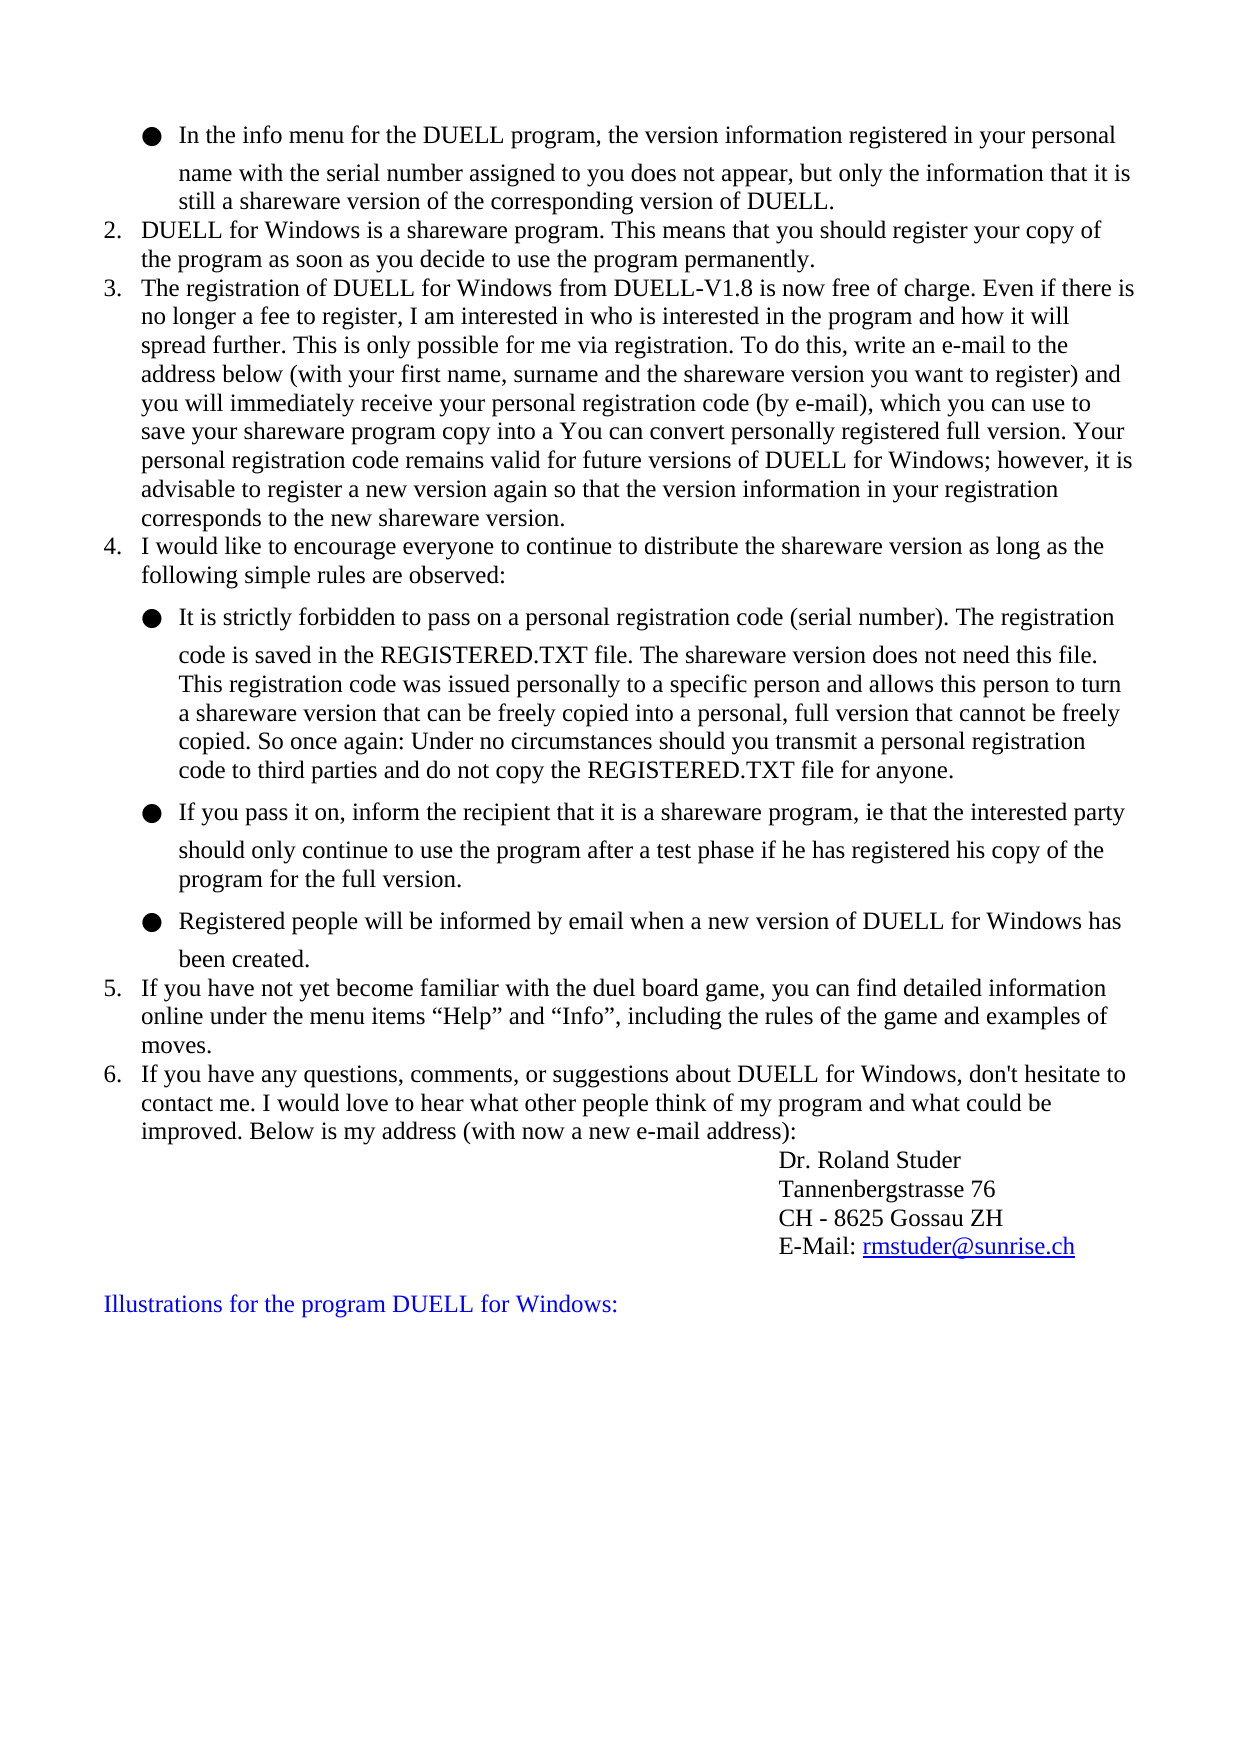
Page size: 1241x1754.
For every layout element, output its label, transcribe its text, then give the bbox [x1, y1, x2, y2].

text Tannenbergstrasse 76 [103, 1174, 1137, 1203]
text Illustrations for the program DUELL for Windows: [103, 1289, 1137, 1318]
list The registration of DUELL for Windows from DUELL-V1.8 is now free of charge. Even if there is no longer a fee to register, I am interested in who is interested in the program and how it will spread further. This is only possible for me via registration. To do this, write an e-mail to the address below (with your first name, surname and the shareware version you want to register) and you will immediately receive your personal registration code (by e-mail), which you can use to save your shareware program copy into a You can convert personally registered full version. Your personal registration code remains valid for future versions of DUELL for Windows; however, it is advisable to register a new version again so that the version information in your registration corresponds to the new shareware version. [103, 273, 1137, 531]
list It is strictly forbidden to pass on a personal registration code (serial number). The registration code is saved in the REGISTERED.TXT file. The shareware version does not need this file. This registration code was issued personally to a specific person and allows this person to turn a shareware version that can be freely copied into a personal, full version that cannot be freely copied. So once again: Under no circumstances should you transmit a personal registration code to third parties and do not copy the REGISTERED.TXT file for anyone. [141, 589, 1137, 784]
list I would like to encourage everyone to continue to distribute the shareware version as long as the following simple rules are observed: [103, 531, 1137, 589]
list In the info menu for the DUELL program, the version information registered in your personal name with the serial number assigned to you does not appear, but only the information that it is still a shareware version of the corresponding version of DUELL. [141, 106, 1137, 215]
list Registered people will be informed by email when a new version of DUELL for Windows has been created. [141, 893, 1137, 973]
list DUELL for Windows is a shareware program. This means that you should register your copy of the program as soon as you decide to use the program permanently. [103, 215, 1137, 273]
text Dr. Roland Studer [103, 1145, 1137, 1174]
list If you pass it on, inform the recipient that it is a shareware program, ie that the interested party should only continue to use the program after a test phase if he has registered his copy of the program for the full version. [141, 784, 1137, 893]
text CH - 8625 Gossau ZH [103, 1203, 1137, 1231]
text 5. If you have not yet become familiar with the duel board game, you can find detailed information online under the menu items “Help” and “Info”, including the rules of the game and examples of moves. [103, 973, 1137, 1059]
text E-Mail: rmstuder@sunrise.ch [103, 1231, 1137, 1260]
text 6. If you have any questions, comments, or suggestions about DUELL for Windows, don't hesitate to contact me. I would love to hear what other people think of my program and what could be improved. Below is my address (with now a new e-mail address): [103, 1059, 1137, 1145]
